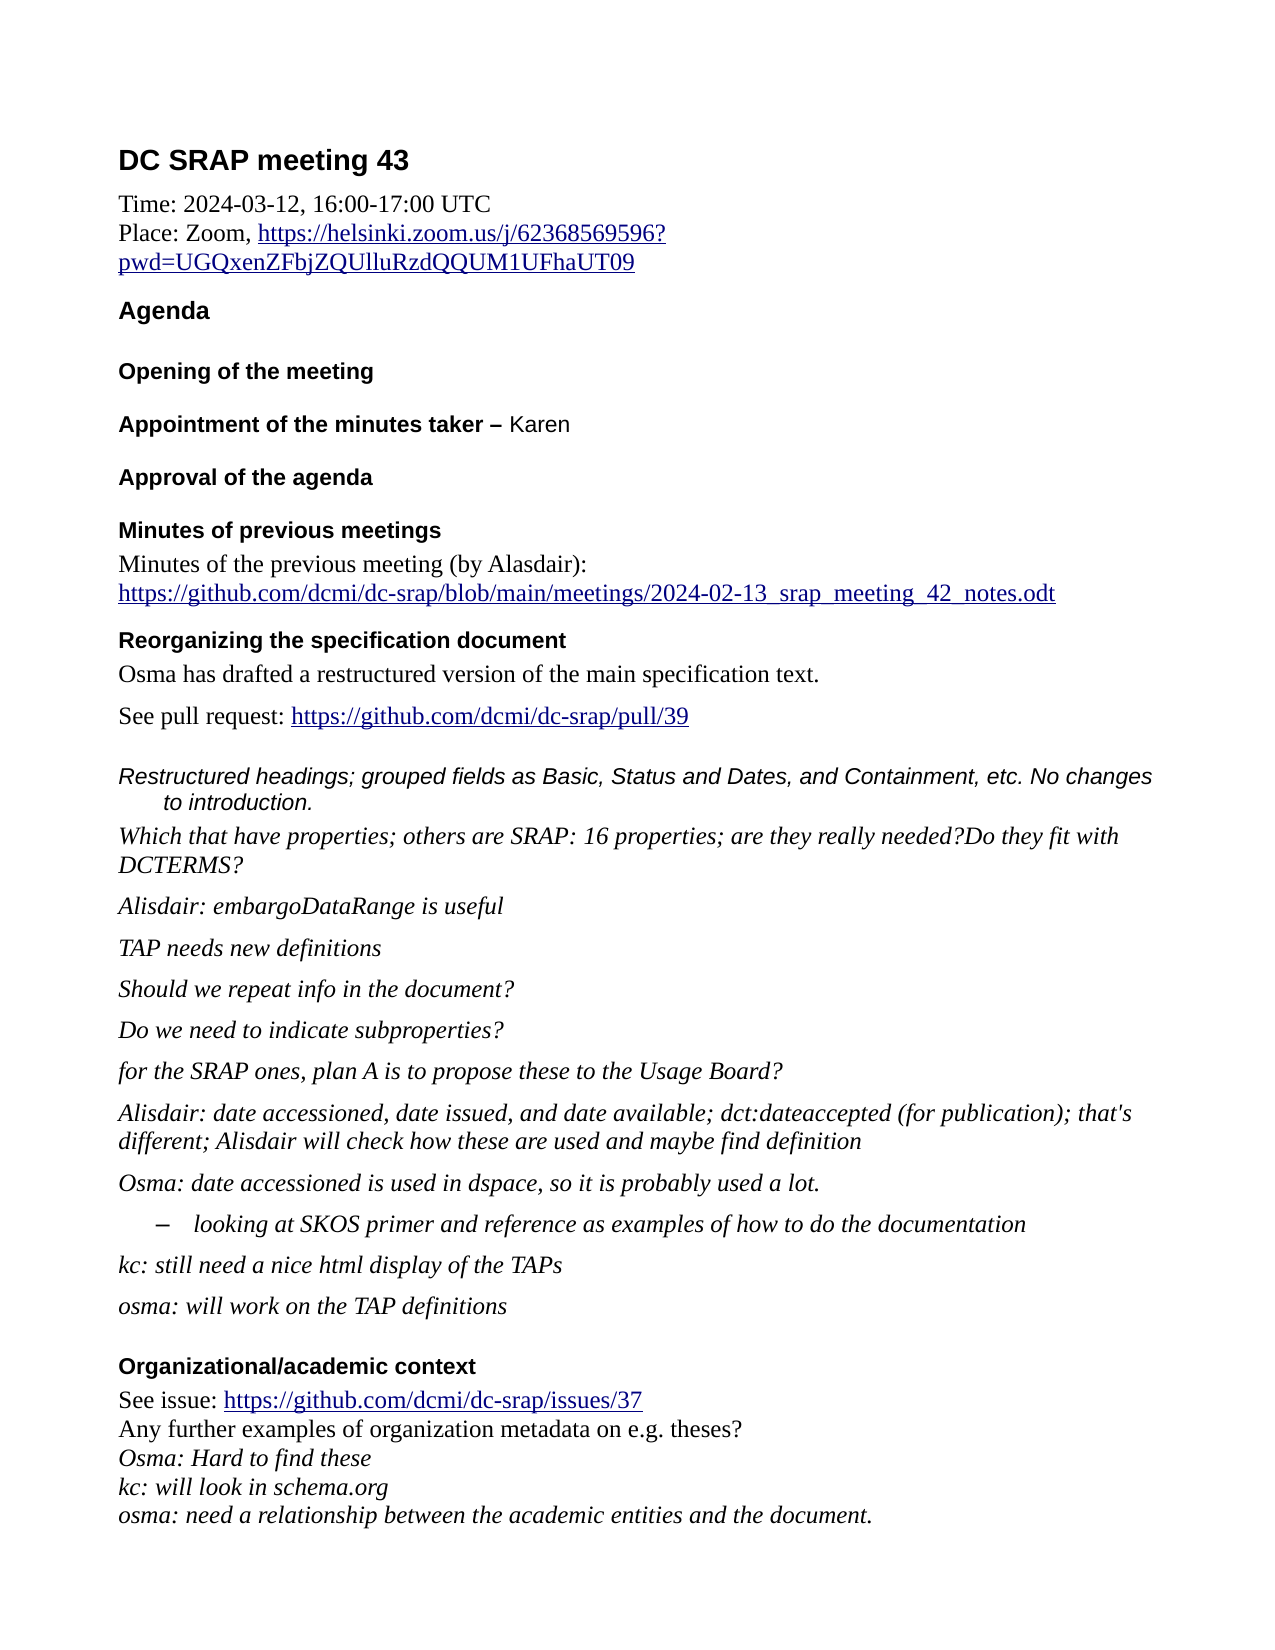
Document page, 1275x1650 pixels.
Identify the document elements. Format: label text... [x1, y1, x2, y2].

text osma: will work on the TAP definitions [118, 1291, 1157, 1320]
text kc: will look in schema.org [118, 1472, 1157, 1501]
subtitle Opening of the meeting [118, 358, 1157, 384]
subtitle Approval of the agenda [118, 464, 1157, 490]
subtitle Agenda [118, 296, 1157, 325]
subtitle Appointment of the minutes taker – Karen [118, 411, 1157, 437]
subtitle Minutes of previous meetings [118, 517, 1157, 543]
text See issue: https://github.com/dcmi/dc-srap/issues/37 [118, 1386, 1157, 1414]
text Osma: date accessioned is used in dspace, so it is probably used a lot. [118, 1168, 1157, 1196]
text osma: need a relationship between the academic entities and the document. [118, 1501, 1157, 1529]
text Do we need to indicate subproperties? [118, 1015, 1157, 1044]
subtitle DC SRAP meeting 43 [118, 143, 1157, 177]
text Place: Zoom, https://helsinki.zoom.us/j/62368569596?pwd=UGQxenZFbjZQUlluRzdQQUM1UFhaUT09 [118, 218, 1157, 275]
text kc: still need a nice html display of the TAPs [118, 1250, 1157, 1279]
text Which that have properties; others are SRAP: 16 properties; are they really needed?Do they fit with DCTERMS? [118, 821, 1157, 879]
list looking at SKOS primer and reference as examples of how to do the documentation [156, 1209, 1157, 1238]
text Alisdair: embargoDataRange is useful [118, 891, 1157, 920]
text for the SRAP ones, plan A is to propose these to the Usage Board? [118, 1056, 1157, 1085]
text Should we repeat info in the document? [118, 974, 1157, 1003]
subtitle Restructured headings; grouped fields as Basic, Status and Dates, and Containment, etc. No changes to introduction. [118, 763, 1157, 815]
text Osma has drafted a restructured version of the main specification text. [118, 659, 1157, 688]
subtitle Reorganizing the specification document [118, 627, 1157, 654]
text Time: 2024-03-12, 16:00-17:00 UTC [118, 189, 1157, 218]
subtitle Organizational/academic context [118, 1353, 1157, 1379]
text Minutes of the previous meeting (by Alasdair): https://github.com/dcmi/dc-srap/blob/main/meetings/2024-02-13_srap_meeting_42_notes.odt [118, 549, 1157, 607]
text Alisdair: date accessioned, date issued, and date available; dct:dateaccepted (for publication); that's different; Alisdair will check how these are used and maybe find definition [118, 1098, 1157, 1155]
text Osma: Hard to find these [118, 1443, 1157, 1472]
text See pull request: https://github.com/dcmi/dc-srap/pull/39 [118, 701, 1157, 729]
text Any further examples of organization metadata on e.g. theses? [118, 1414, 1157, 1443]
text TAP needs new definitions [118, 933, 1157, 961]
